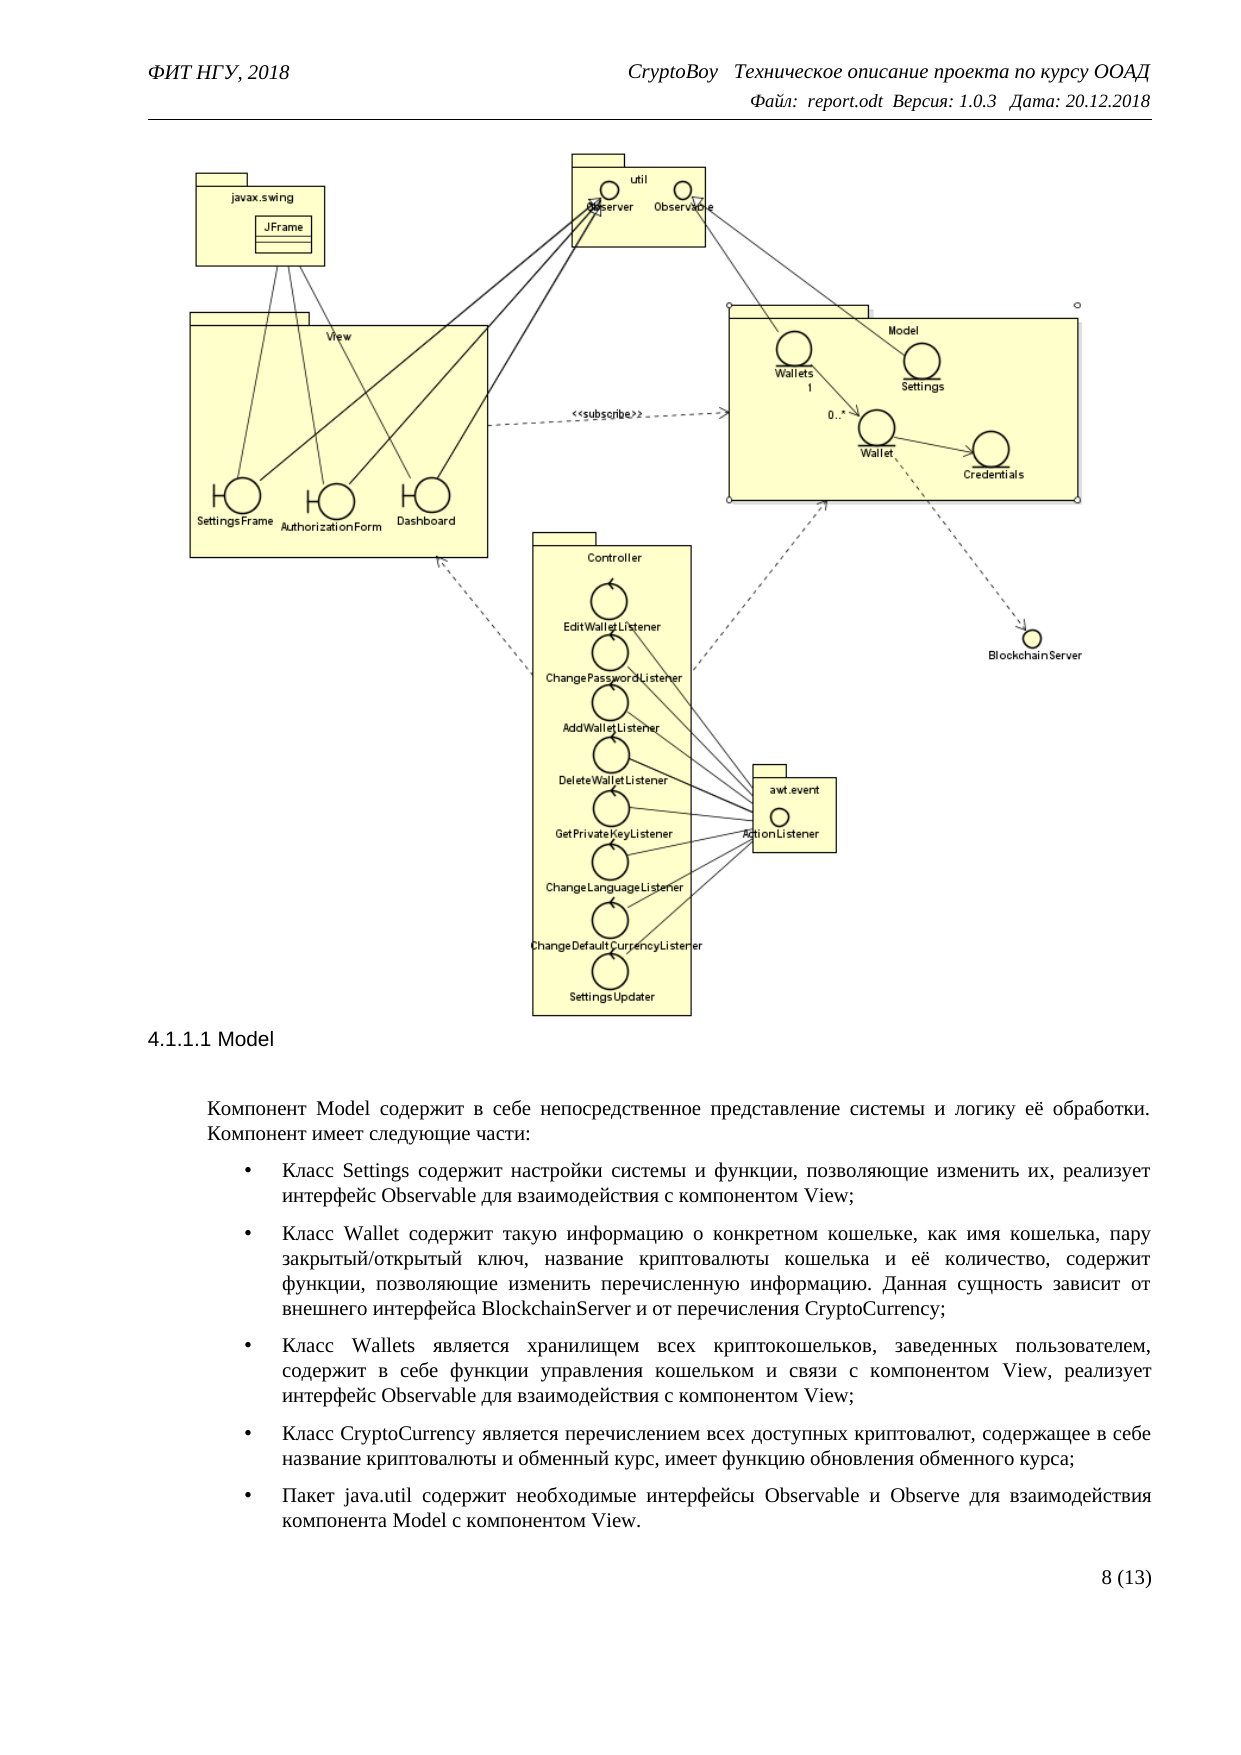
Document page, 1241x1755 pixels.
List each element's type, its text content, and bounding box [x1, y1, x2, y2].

list Класс Wallets является хранилищем всех криптокошельков, заведенных пользователем, содержит в себе функции управления кошельком и связи с компонентом View, реализует интерфейс Observable для взаимодействия с компонентом View; [244, 1332, 1152, 1407]
list Класс CryptoCurrency является перечислением всех доступных криптовалют, содержащее в себе название криптовалюты и обменный курс, имеет функцию обновления обменного курса; [244, 1419, 1152, 1469]
picture [173, 143, 1123, 1027]
list Класс Wallet содержит такую информацию о конкретном кошельке, как имя кошелька, пару закрытый/открытый ключ, название криптовалюты кошелька и её количество, содержит функции, позволяющие изменить перечисленную информацию. Данная сущность зависит от внешнего интерфейса BlockchainServer и от перечисления CryptoCurrency; [244, 1219, 1152, 1319]
list Класс Settings содержит настройки системы и функции, позволяющие изменить их, реализует интерфейс Observable для взаимодействия с компонентом View; [244, 1157, 1152, 1207]
list Пакет java.util содержит необходимые интерфейсы Observable и Observe для взаимодействия компонента Model с компонентом View. [244, 1482, 1152, 1532]
subtitle Model [148, 156, 1152, 1051]
text Компонент Model содержит в себе непосредственное представление системы и логику её обработки. Компонент имеет следующие части: [207, 1094, 1152, 1144]
